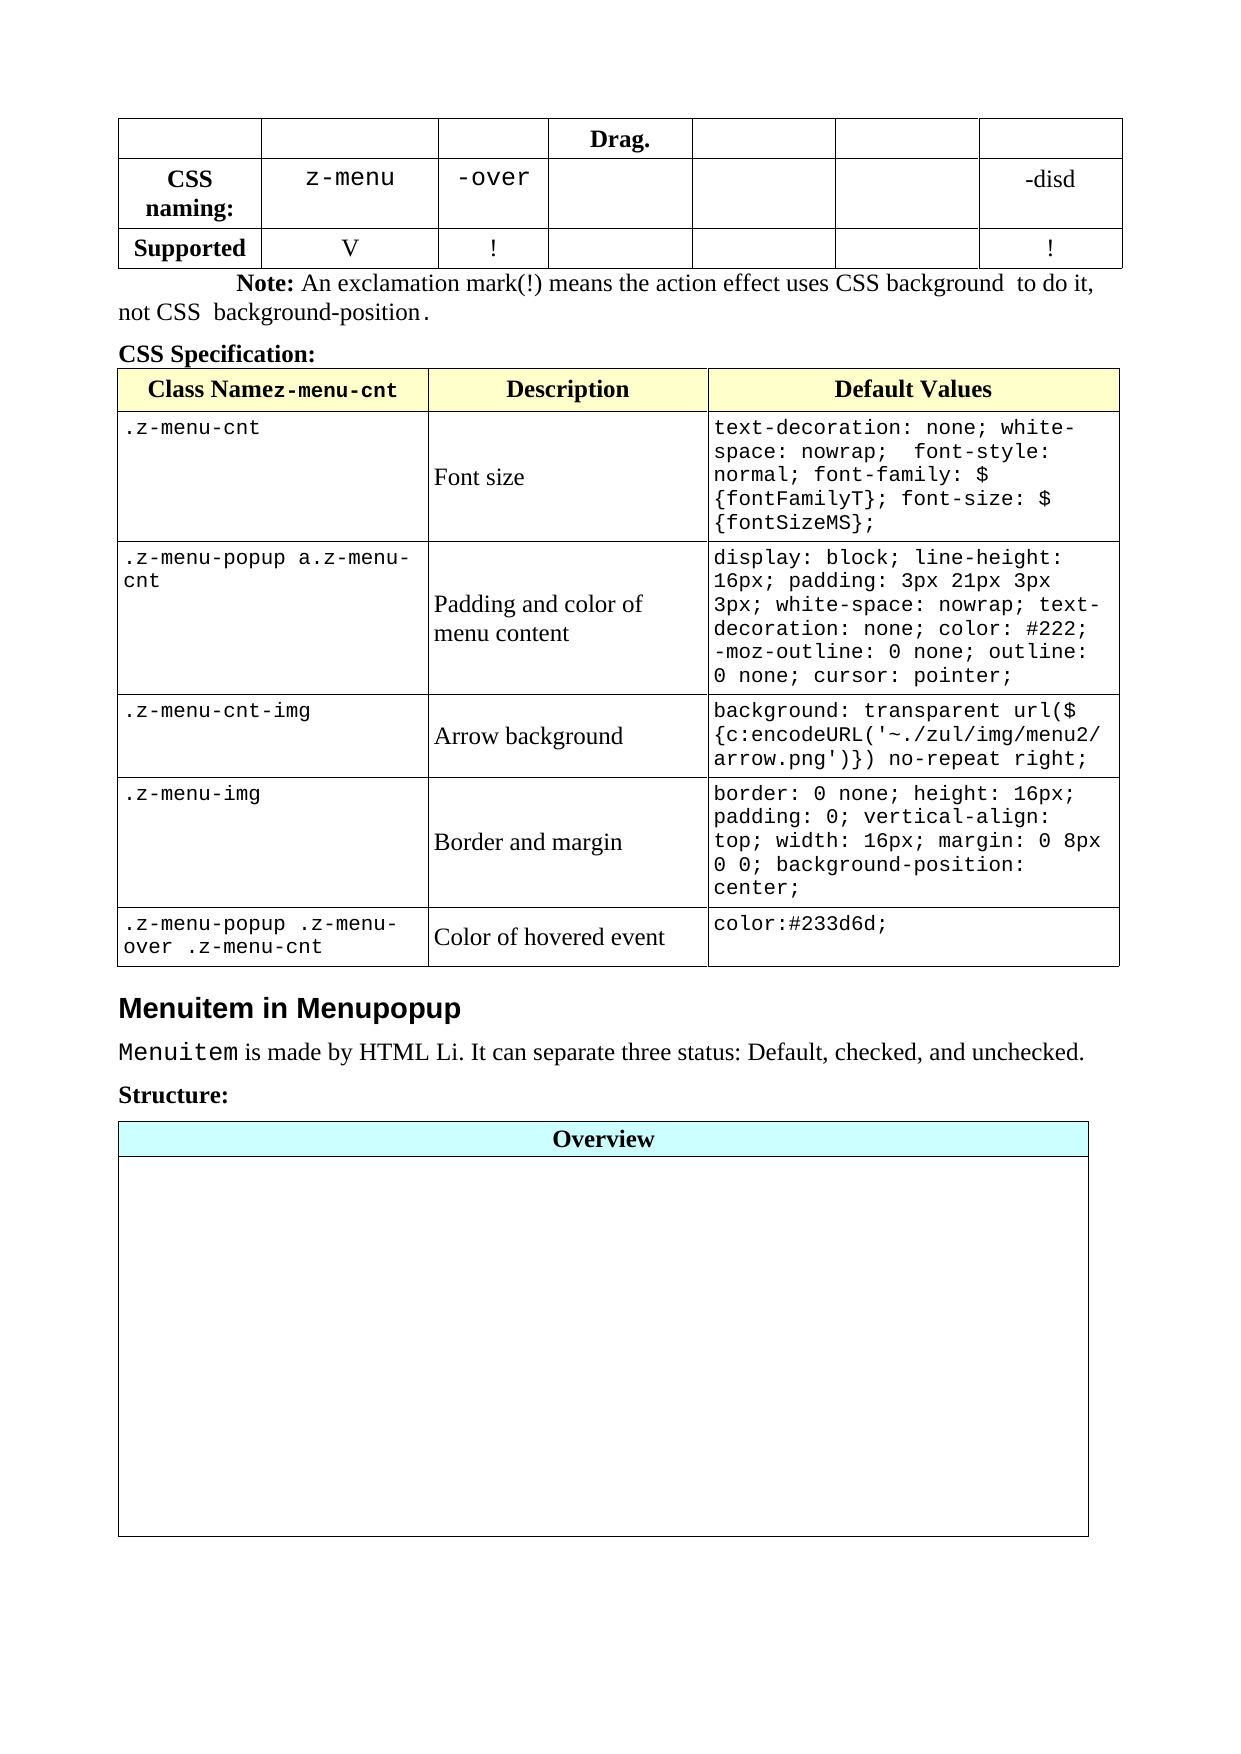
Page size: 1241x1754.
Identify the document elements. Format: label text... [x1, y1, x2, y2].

table_cell .z-menu-img [118, 778, 428, 907]
table_header Description [429, 369, 707, 411]
subtitle Menuitem in Menupopup [118, 991, 1122, 1024]
table_header Default Values [709, 369, 1119, 411]
table_cell Padding and color of menu content [429, 542, 707, 694]
table_cell background: transparent url(${c:encodeURL('~./zul/img/menu2/arrow.png')}) no-repeat right; [709, 695, 1119, 777]
table_cell CSS naming: [119, 159, 261, 228]
table_cell [836, 229, 978, 268]
table_cell .z-menu-cnt-img [118, 695, 428, 777]
table_cell color:#233d6d; [709, 908, 1119, 966]
table_header [836, 119, 978, 158]
table_cell Font size [429, 412, 707, 541]
table_cell V [262, 229, 438, 268]
table_cell Border and margin [429, 778, 707, 907]
text Menuitem is made by HTML Li. It can separate three status: Default, checked, and unchecked. [118, 1037, 1122, 1068]
table_header Class Namez-menu-cnt [118, 369, 428, 411]
text CSS Specification: [118, 339, 1122, 368]
table_cell .z-menu-popup .z-menu-over .z-menu-cnt [118, 908, 428, 966]
table_cell [836, 159, 978, 228]
table_cell -disd [980, 159, 1122, 228]
table_cell -over [439, 159, 548, 228]
table_cell Arrow background [429, 695, 707, 777]
text Structure: [118, 1080, 1122, 1109]
table_header [980, 119, 1122, 158]
table_cell z-menu [262, 159, 438, 228]
table_header [262, 119, 438, 158]
table_cell .z-menu-cnt [118, 412, 428, 541]
table_cell text-decoration: none; white-space: nowrap; font-style: normal; font-family: ${fontFamilyT}; font-size: ${fontSizeMS}; [709, 412, 1119, 541]
table_cell [549, 229, 692, 268]
table_cell ! [980, 229, 1122, 268]
table_cell [693, 159, 835, 228]
table_cell ! [439, 229, 548, 268]
table_cell [693, 229, 835, 268]
table_cell [119, 1157, 1088, 1536]
text Note: An exclamation mark(!) means the action effect uses CSS background to do it, not CSS background-position. [118, 269, 1122, 327]
table_cell Supported [119, 229, 261, 268]
table_header [693, 119, 835, 158]
table_header [119, 119, 261, 158]
table_cell border: 0 none; height: 16px; padding: 0; vertical-align: top; width: 16px; margin: 0 8px 0 0; background-position: center; [709, 778, 1119, 907]
table_cell [549, 159, 692, 228]
table_header [439, 119, 548, 158]
table_cell Color of hovered event [429, 908, 707, 966]
table_header Overview [119, 1122, 1088, 1156]
table_cell .z-menu-popup a.z-menu-cnt [118, 542, 428, 694]
table_cell display: block; line-height: 16px; padding: 3px 21px 3px 3px; white-space: nowrap; text-decoration: none; color: #222; -moz-outline: 0 none; outline: 0 none; cursor: pointer; [709, 542, 1119, 694]
table_header Drag. [549, 119, 692, 158]
